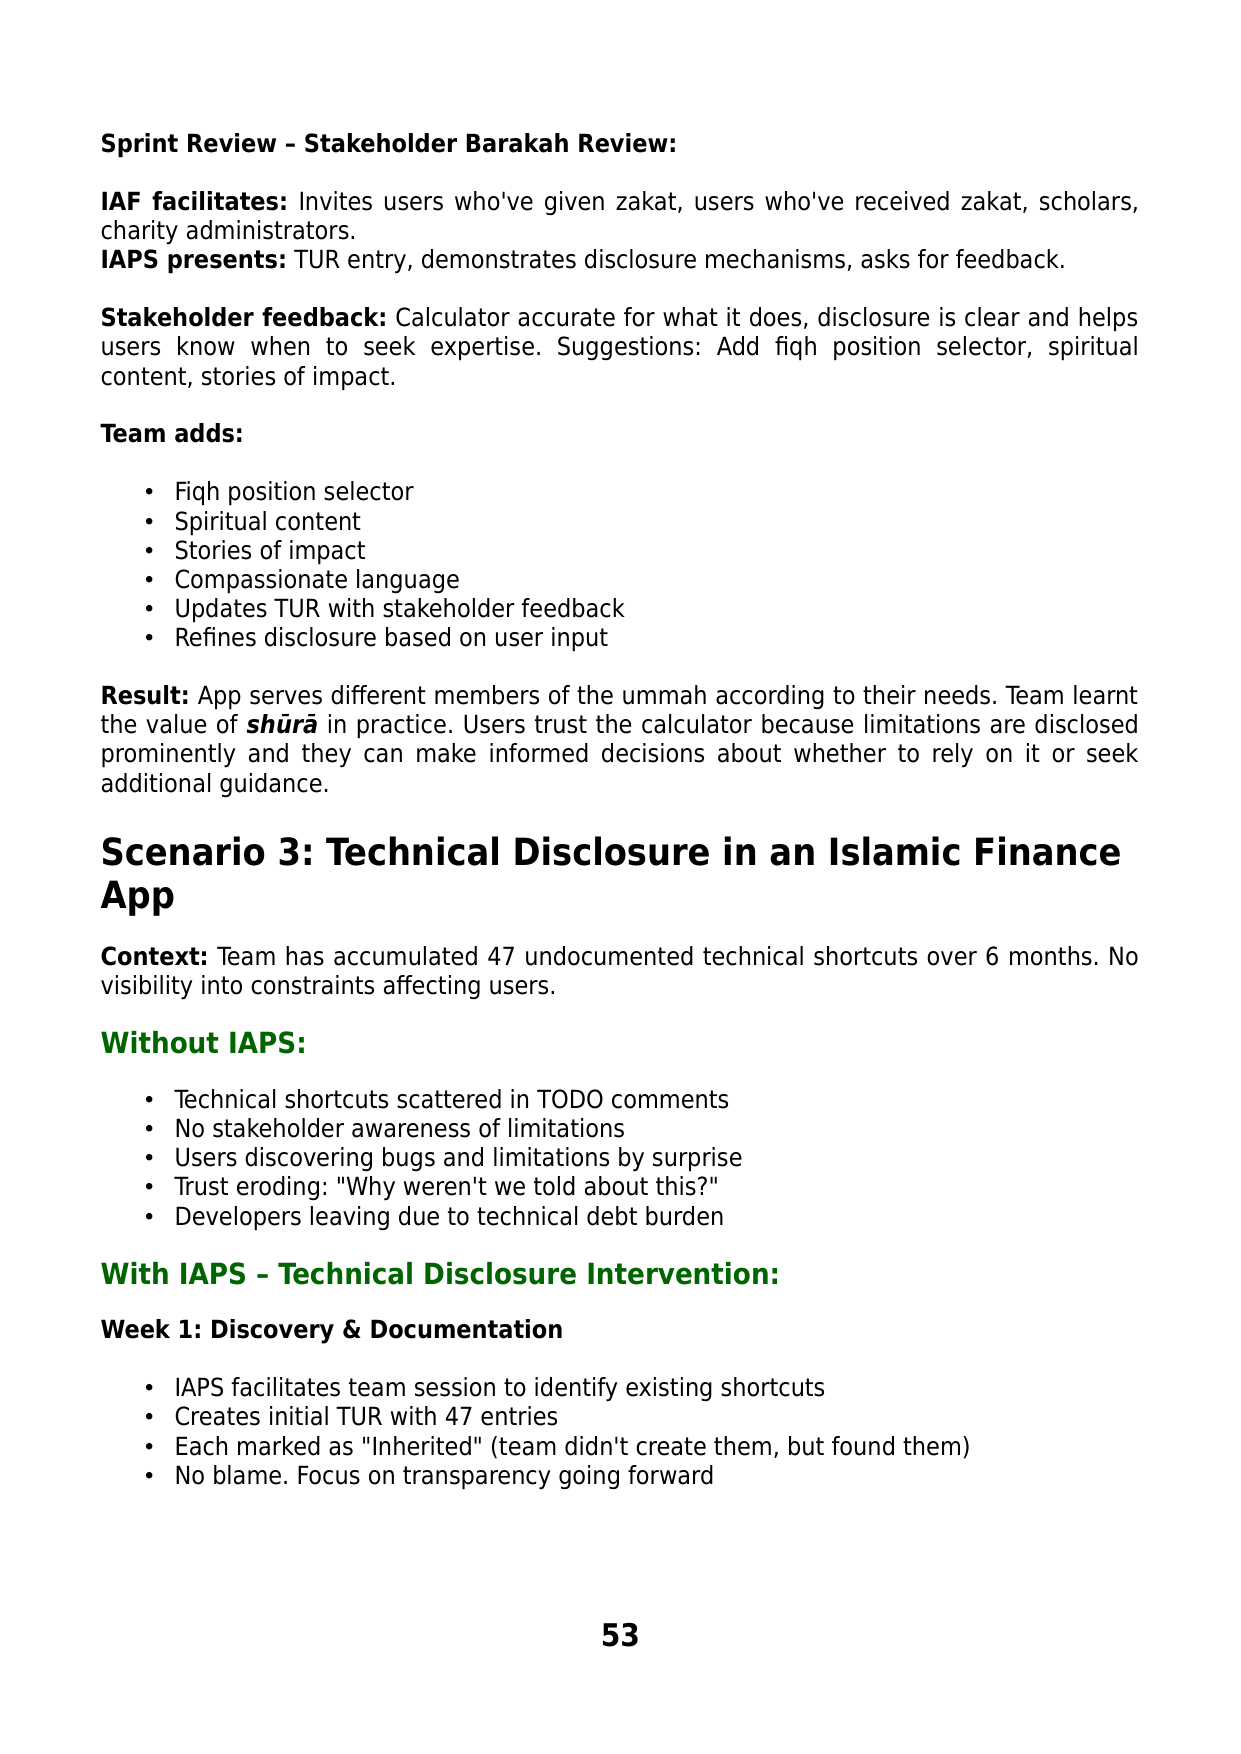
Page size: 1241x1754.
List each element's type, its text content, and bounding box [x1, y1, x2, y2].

list Refines disclosure based on user input [145, 623, 1140, 652]
list Updates TUR with stakeholder feedback [145, 594, 1140, 623]
list Stories of impact [145, 536, 1140, 565]
text Team adds: [100, 419, 1140, 449]
text Sprint Review – Stakeholder Barakah Review: [100, 129, 1140, 158]
subtitle Scenario 3: Technical Disclosure in an Islamic Finance App [100, 831, 1140, 918]
list IAPS facilitates team session to identify existing shortcuts [145, 1373, 1140, 1402]
text Week 1: Discovery & Documentation [100, 1315, 1140, 1344]
list No stakeholder awareness of limitations [145, 1114, 1140, 1143]
text Stakeholder feedback: Calculator accurate for what it does, disclosure is clear and helps users know when to seek expertise. Suggestions: Add fiqh position selector, spiritual content, stories of impact. [100, 303, 1140, 391]
list Each marked as "Inherited" (team didn't create them, but found them) [145, 1432, 1140, 1461]
list No blame. Focus on transparency going forward [145, 1461, 1140, 1490]
text Context: Team has accumulated 47 undocumented technical shortcuts over 6 months. No visibility into constraints affecting users. [100, 942, 1140, 1000]
text Result: App serves different members of the ummah according to their needs. Team learnt the value of shūrā in practice. Users trust the calculator because limitations are disclosed prominently and they can make informed decisions about whether to rely on it or seek additional guidance. [100, 681, 1140, 798]
list Creates initial TUR with 47 entries [145, 1402, 1140, 1432]
text IAF facilitates: Invites users who've given zakat, users who've received zakat, scholars, charity administrators. [100, 187, 1140, 245]
list Trust eroding: "Why weren't we told about this?" [145, 1172, 1140, 1202]
subtitle Without IAPS: [100, 1027, 1140, 1061]
text IAPS presents: TUR entry, demonstrates disclosure mechanisms, asks for feedback. [100, 245, 1140, 274]
list Spiritual content [145, 507, 1140, 536]
subtitle With IAPS – Technical Disclosure Intervention: [100, 1257, 1140, 1291]
list Technical shortcuts scattered in TODO comments [145, 1085, 1140, 1114]
list Fiqh position selector [145, 477, 1140, 507]
list Developers leaving due to technical debt burden [145, 1202, 1140, 1231]
list Users discovering bugs and limitations by surprise [145, 1143, 1140, 1172]
list Compassionate language [145, 565, 1140, 594]
